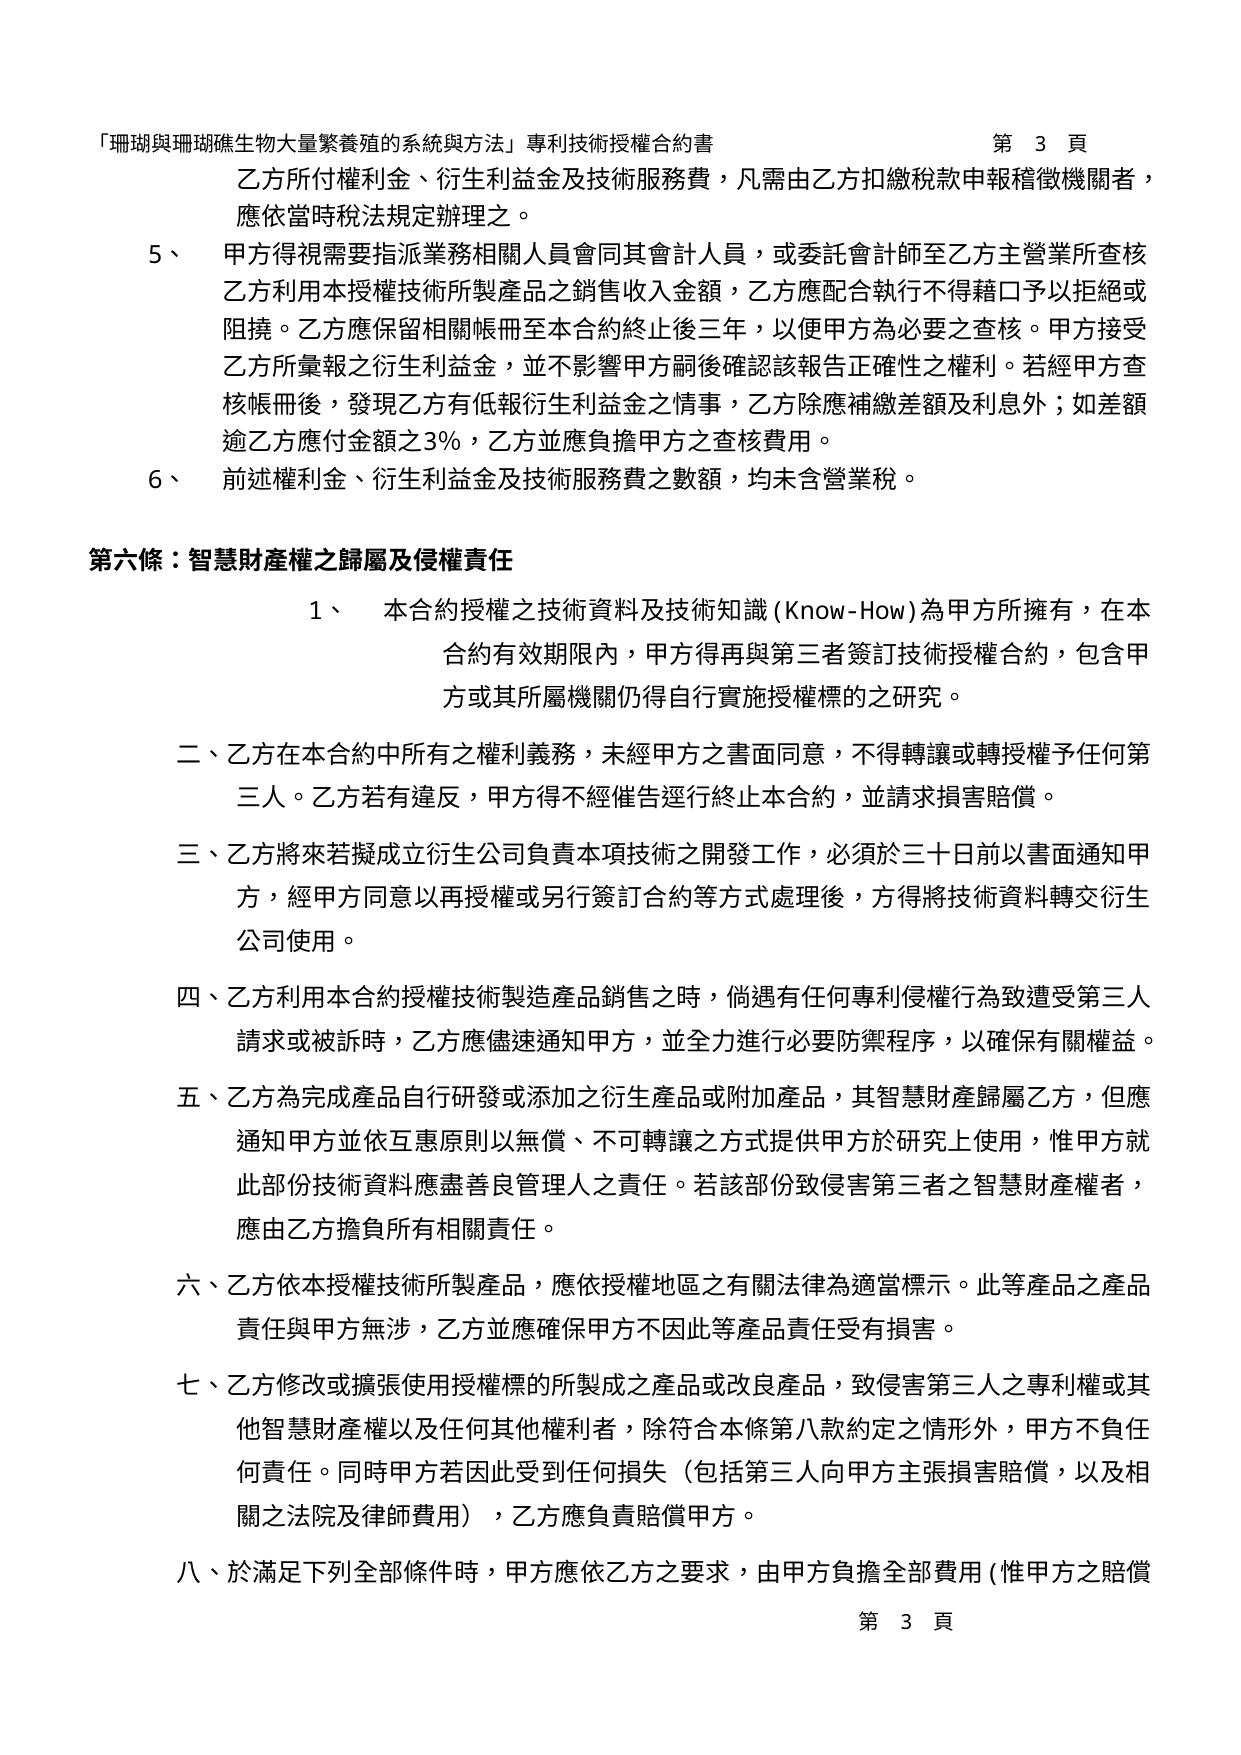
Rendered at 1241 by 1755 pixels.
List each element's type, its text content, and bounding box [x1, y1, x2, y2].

text 四、乙方利用本合約授權技術製造產品銷售之時，倘遇有任何專利侵權行為致遭受第三人請求或被訴時，乙方應儘速通知甲方，並全力進行必要防禦程序，以確保有關權益。 [177, 970, 1152, 1058]
list 本合約授權之技術資料及技術知識(Know-How)為甲方所擁有，在本合約有效期限內，甲方得再與第三者簽訂技術授權合約，包含甲方或其所屬機關仍得自行實施授權標的之研究。 [308, 583, 1152, 714]
text 五、乙方為完成產品自行研發或添加之衍生產品或附加產品，其智慧財產歸屬乙方，但應通知甲方並依互惠原則以無償、不可轉讓之方式提供甲方於研究上使用，惟甲方就此部份技術資料應盡善良管理人之責任。若該部份致侵害第三者之智慧財產權者，應由乙方擔負所有相關責任。 [177, 1070, 1152, 1245]
text 八、於滿足下列全部條件時，甲方應依乙方之要求，由甲方負擔全部費用(惟甲方之賠償 [177, 1545, 1152, 1589]
text 二、乙方在本合約中所有之權利義務，未經甲方之書面同意，不得轉讓或轉授權予任何第三人。乙方若有違反，甲方得不經催告逕行終止本合約，並請求損害賠償。 [177, 727, 1152, 814]
text 七、乙方修改或擴張使用授權標的所製成之產品或改良產品，致侵害第三人之專利權或其他智慧財產權以及任何其他權利者，除符合本條第八款約定之情形外，甲方不負任何責任。同時甲方若因此受到任何損失（包括第三人向甲方主張損害賠償，以及相關之法院及律師費用），乙方應負責賠償甲方。 [177, 1358, 1152, 1533]
list 前述權利金、衍生利益金及技術服務費之數額，均未含營業稅。 [148, 458, 1152, 495]
text 乙方所付權利金、衍生利益金及技術服務費，凡需由乙方扣繳稅款申報稽徵機關者，應依當時稅法規定辦理之。 [236, 158, 1152, 233]
text 三、乙方將來若擬成立衍生公司負責本項技術之開發工作，必須於三十日前以書面通知甲方，經甲方同意以再授權或另行簽訂合約等方式處理後，方得將技術資料轉交衍生公司使用。 [177, 827, 1152, 958]
text 第六條：智慧財產權之歸屬及侵權責任 [89, 539, 1152, 577]
list 甲方得視需要指派業務相關人員會同其會計人員，或委託會計師至乙方主營業所查核乙方利用本授權技術所製產品之銷售收入金額，乙方應配合執行不得藉口予以拒絕或阻撓。乙方應保留相關帳冊至本合約終止後三年，以便甲方為必要之查核。甲方接受乙方所彙報之衍生利益金，並不影響甲方嗣後確認該報告正確性之權利。若經甲方查核帳冊後，發現乙方有低報衍生利益金之情事，乙方除應補繳差額及利息外；如差額逾乙方應付金額之3％，乙方並應負擔甲方之查核費用。 [148, 233, 1152, 458]
text 六、乙方依本授權技術所製產品，應依授權地區之有關法律為適當標示。此等產品之產品責任與甲方無涉，乙方並應確保甲方不因此等產品責任受有損害。 [177, 1258, 1152, 1345]
